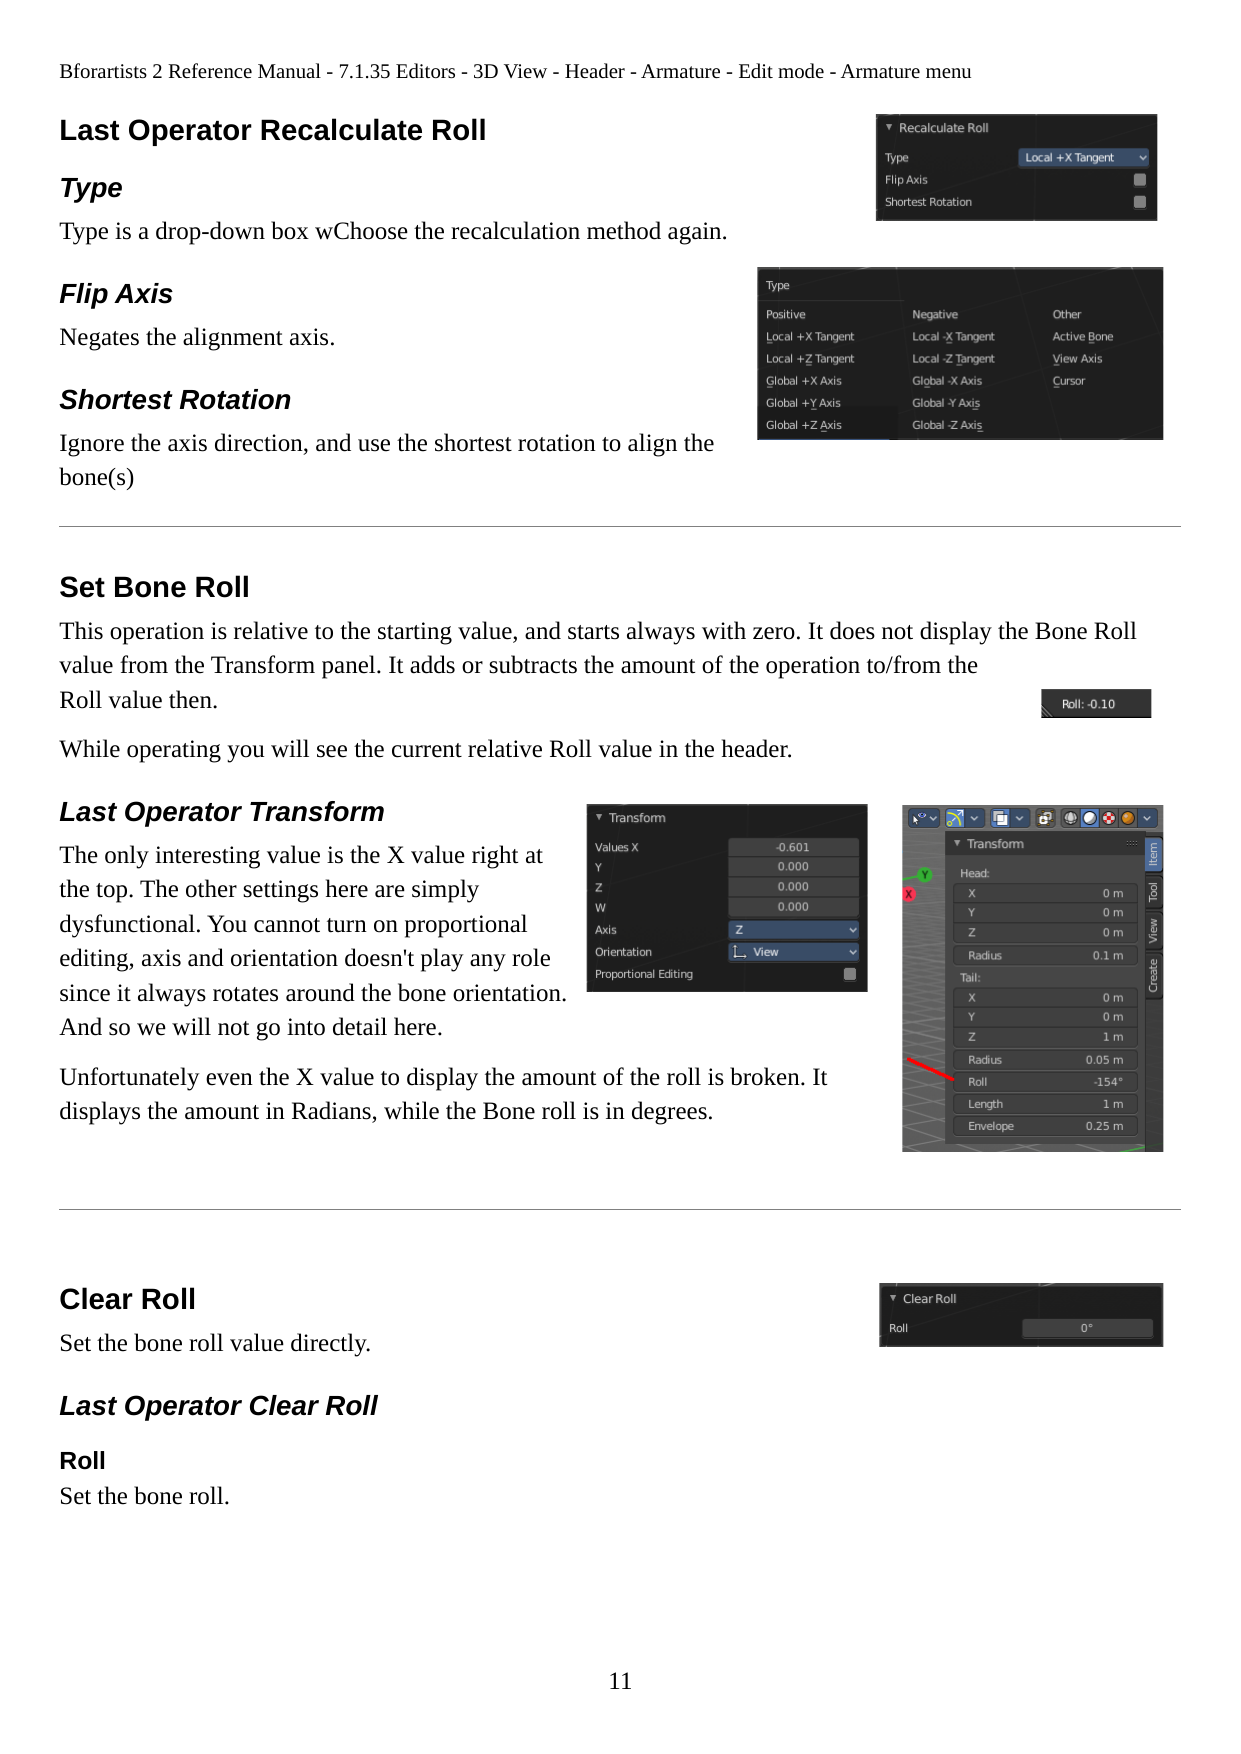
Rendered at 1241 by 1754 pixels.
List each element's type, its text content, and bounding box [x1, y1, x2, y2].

picture [586, 804, 868, 992]
subtitle Shortest Rotation [59, 383, 757, 415]
picture [757, 267, 1164, 440]
text Set the bone roll. [59, 1481, 1181, 1510]
text Set the bone roll value directly. [59, 1328, 1181, 1357]
subtitle [1164, 277, 1181, 309]
text Unfortunately even the X value to display the amount of the roll is broken. It displays the amount in Radians, while the Bone roll is in degrees. [59, 1062, 902, 1125]
subtitle [1164, 383, 1181, 415]
picture [902, 805, 1164, 1152]
picture [1041, 689, 1152, 718]
subtitle Roll [59, 1446, 1181, 1475]
subtitle Last Operator Recalculate Roll [59, 113, 1181, 146]
subtitle Set Bone Roll [59, 570, 1181, 604]
picture [879, 1283, 1164, 1347]
text While operating you will see the current relative Roll value in the header. [59, 734, 1181, 763]
subtitle Last Operator Clear Roll [59, 1389, 1181, 1421]
text Type is a drop-down box wChoose the recalculation method again. [59, 216, 1181, 244]
picture [875, 114, 1158, 221]
subtitle Last Operator Transform [59, 796, 1181, 828]
text Negates the alignment axis. [59, 322, 757, 350]
subtitle [1158, 171, 1181, 203]
text The only interesting value is the X value right at the top. The other settings here are simply dysfunctional. You cannot turn on proportional editing, axis and orientation doesn't play any role since it always rotates around the bone orientation. And so we will not go into detail here. [59, 840, 902, 1041]
subtitle Flip Axis [59, 277, 757, 309]
text This operation is relative to the starting value, and starts always with zero. It does not display the Bone Roll value from the Transform panel. It adds or subtracts the amount of the operation to/from the Roll value then. [59, 616, 1181, 714]
subtitle Clear Roll [59, 1282, 1181, 1315]
text Ignore the axis direction, and use the shortest rotation to align the bone(s) [59, 428, 1181, 491]
subtitle Type [59, 171, 875, 203]
